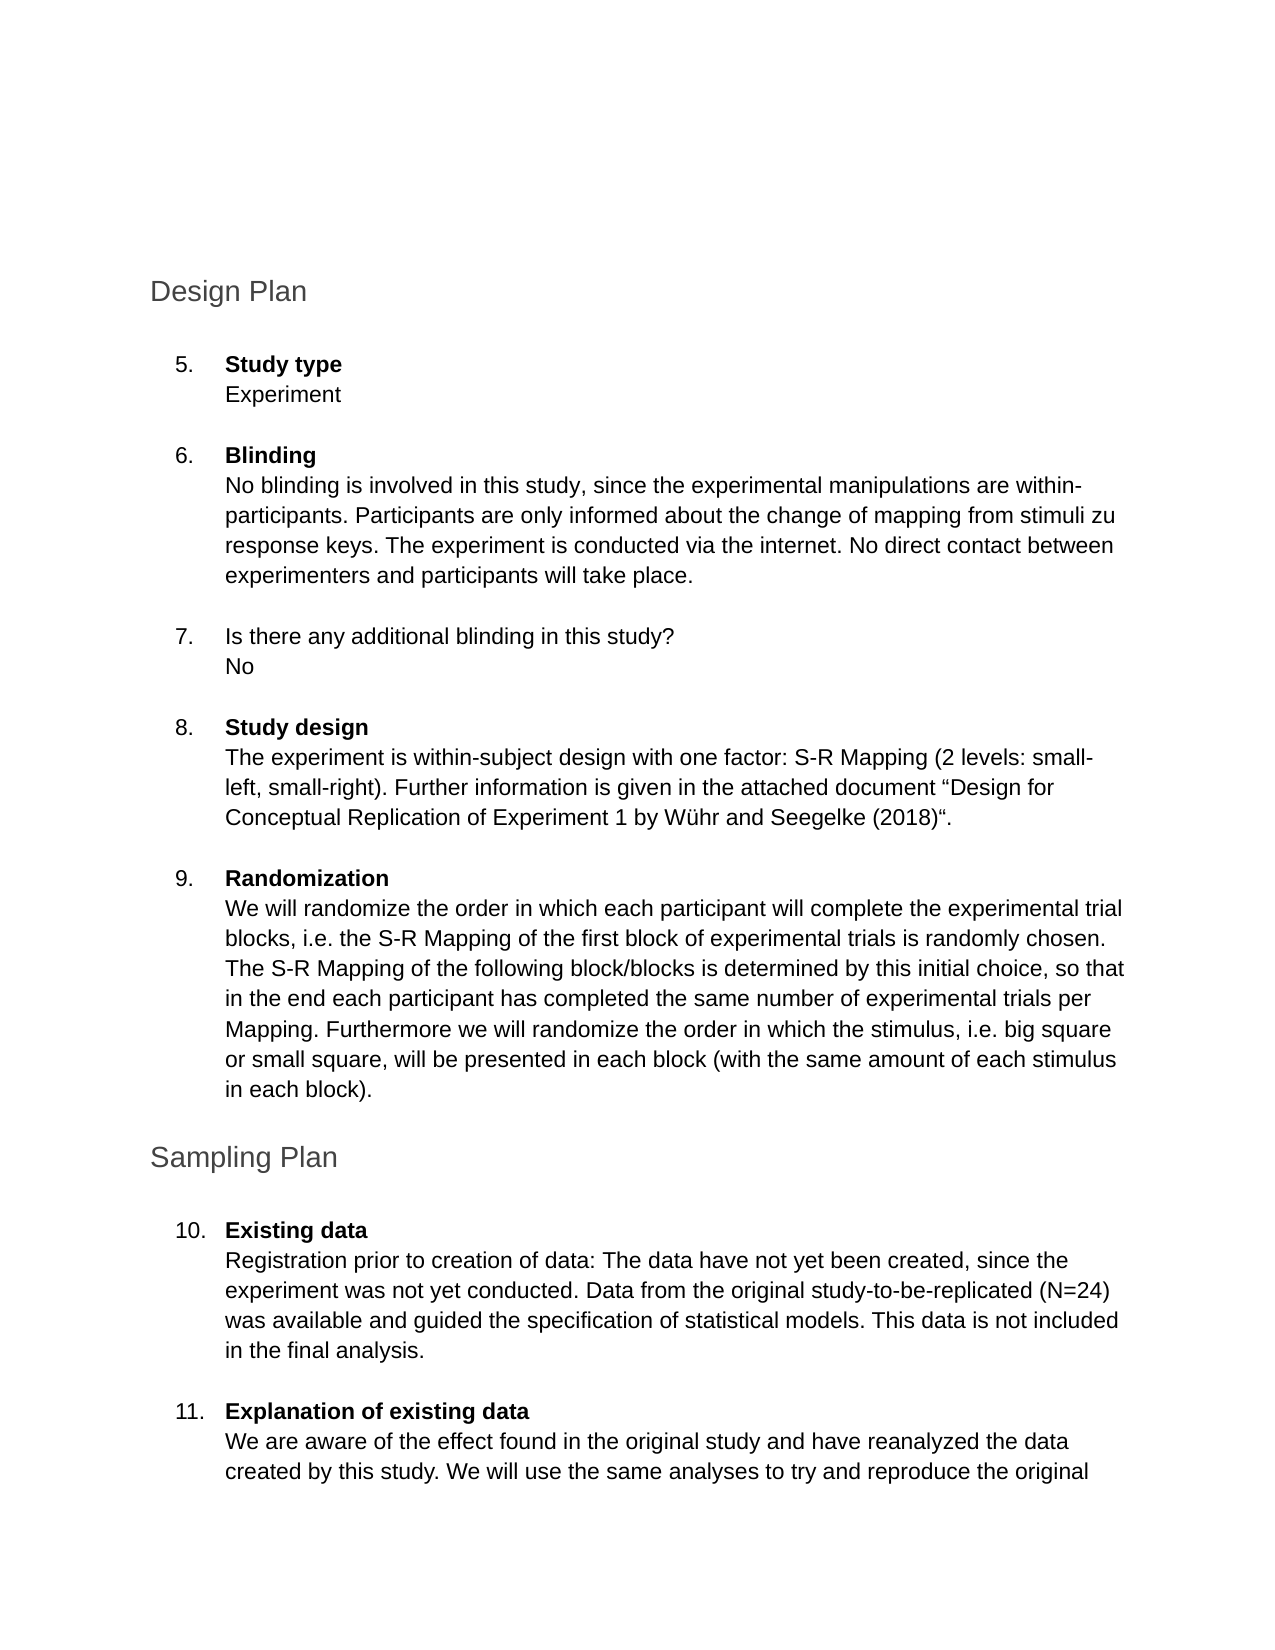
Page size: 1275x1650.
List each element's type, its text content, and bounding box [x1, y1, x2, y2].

list Randomization We will randomize the order in which each participant will complete the experimental trial blocks, i.e. the S-R Mapping of the first block of experimental trials is randomly chosen. The S-R Mapping of the following block/blocks is determined by this initial choice, so that in the end each participant has completed the same number of experimental trials per Mapping. Furthermore we will randomize the order in which the stimulus, i.e. big square or small square, will be presented in each block (with the same amount of each stimulus in each block). [175, 864, 1125, 1102]
subtitle Design Plan [150, 274, 1125, 307]
list Study type Experiment [175, 351, 1125, 408]
list Existing data Registration prior to creation of data: The data have not yet been created, since the experiment was not yet conducted. Data from the original study-to-be-replicated (N=24) was available and guided the specification of statistical models. This data is not included in the final analysis. [175, 1217, 1125, 1364]
list Blinding No blinding is involved in this study, since the experimental manipulations are within-participants. Participants are only informed about the change of mapping from stimuli zu response keys. The experiment is conducted via the internet. No direct contact between experimenters and participants will take place. [175, 442, 1125, 589]
list Is there any additional blinding in this study? No [175, 623, 1125, 679]
list Study design The experiment is within-subject design with one factor: S-R Mapping (2 levels: small-left, small-right). Further information is given in the attached document “Design for Conceptual Replication of Experiment 1 by Wühr and Seegelke (2018)“. [175, 713, 1125, 831]
subtitle Sampling Plan [150, 1139, 1125, 1173]
list Explanation of existing data We are aware of the effect found in the original study and have reanalyzed the data created by this study. We will use the same analyses to try and reproduce the original [175, 1398, 1125, 1485]
